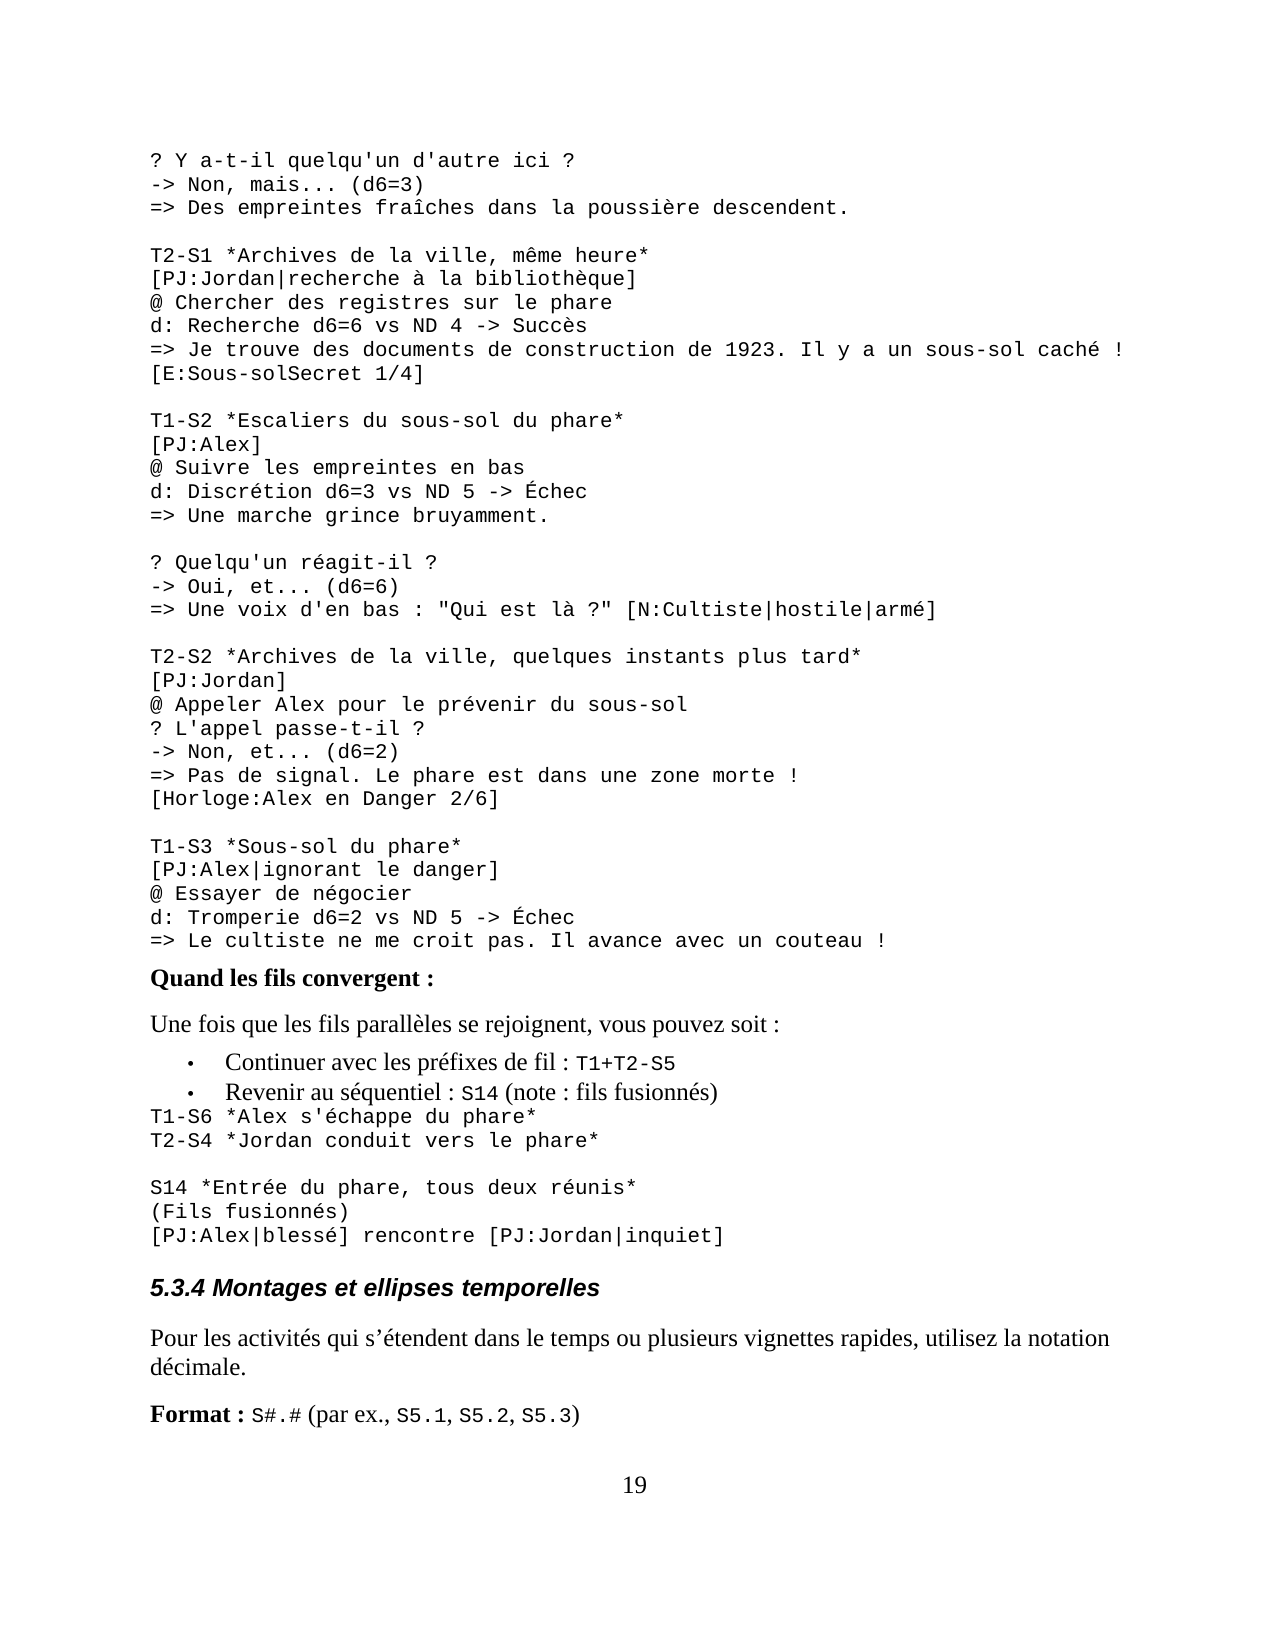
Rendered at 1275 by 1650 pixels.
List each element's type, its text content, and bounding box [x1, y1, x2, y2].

text [PJ:Alex] [150, 434, 1125, 457]
text Pour les activités qui s’étendent dans le temps ou plusieurs vignettes rapides, utilisez la notation décimale. [150, 1323, 1125, 1381]
text [PJ:Jordan] [150, 670, 1125, 694]
text Format : S#.# (par ex., S5.1, S5.2, S5.3) [150, 1399, 1125, 1428]
text d: Discrétion d6=3 vs ND 5 -> Échec [150, 481, 1125, 505]
text => Une voix d'en bas : "Qui est là ?" [N:Cultiste|hostile|armé] [150, 599, 1125, 623]
text -> Non, et... (d6=2) [150, 741, 1125, 765]
text T2-S2 *Archives de la ville, quelques instants plus tard* [150, 647, 1125, 670]
text T1-S2 *Escaliers du sous-sol du phare* [150, 410, 1125, 434]
text => Pas de signal. Le phare est dans une zone morte ! [150, 765, 1125, 788]
text [E:Sous-solSecret 1/4] [150, 363, 1125, 386]
text (Fils fusionnés) [150, 1201, 1125, 1225]
text -> Non, mais... (d6=3) [150, 174, 1125, 197]
text d: Tromperie d6=2 vs ND 5 -> Échec [150, 907, 1125, 930]
text @ Essayer de négocier [150, 883, 1125, 907]
text -> Oui, et... (d6=6) [150, 576, 1125, 599]
text @ Appeler Alex pour le prévenir du sous-sol [150, 694, 1125, 717]
text Une fois que les fils parallèles se rejoignent, vous pouvez soit : [150, 1009, 1125, 1038]
text => Le cultiste ne me croit pas. Il avance avec un couteau ! [150, 930, 1125, 954]
list Continuer avec les préfixes de fil : T1+T2-S5 [187, 1047, 1125, 1077]
text ? L'appel passe-t-il ? [150, 717, 1125, 741]
subtitle 5.3.4 Montages et ellipses temporelles [150, 1273, 1125, 1302]
text @ Chercher des registres sur le phare [150, 292, 1125, 316]
text Quand les fils convergent : [150, 963, 1125, 992]
list Revenir au séquentiel : S14 (note : fils fusionnés) [187, 1077, 1125, 1106]
text T2-S4 *Jordan conduit vers le phare* [150, 1130, 1125, 1154]
text S14 *Entrée du phare, tous deux réunis* [150, 1177, 1125, 1201]
text T1-S6 *Alex s'échappe du phare* [150, 1106, 1125, 1130]
text T2-S1 *Archives de la ville, même heure* [150, 244, 1125, 268]
text ? Quelqu'un réagit-il ? [150, 552, 1125, 576]
text [Horloge:Alex en Danger 2/6] [150, 788, 1125, 812]
text [PJ:Alex|blessé] rencontre [PJ:Jordan|inquiet] [150, 1225, 1125, 1248]
text [PJ:Alex|ignorant le danger] [150, 859, 1125, 883]
text => Je trouve des documents de construction de 1923. Il y a un sous-sol caché ! [150, 339, 1125, 363]
text @ Suivre les empreintes en bas [150, 457, 1125, 481]
text T1-S3 *Sous-sol du phare* [150, 836, 1125, 859]
text => Des empreintes fraîches dans la poussière descendent. [150, 197, 1125, 221]
text d: Recherche d6=6 vs ND 4 -> Succès [150, 316, 1125, 339]
text [PJ:Jordan|recherche à la bibliothèque] [150, 268, 1125, 292]
text => Une marche grince bruyamment. [150, 505, 1125, 528]
text ? Y a-t-il quelqu'un d'autre ici ? [150, 150, 1125, 174]
